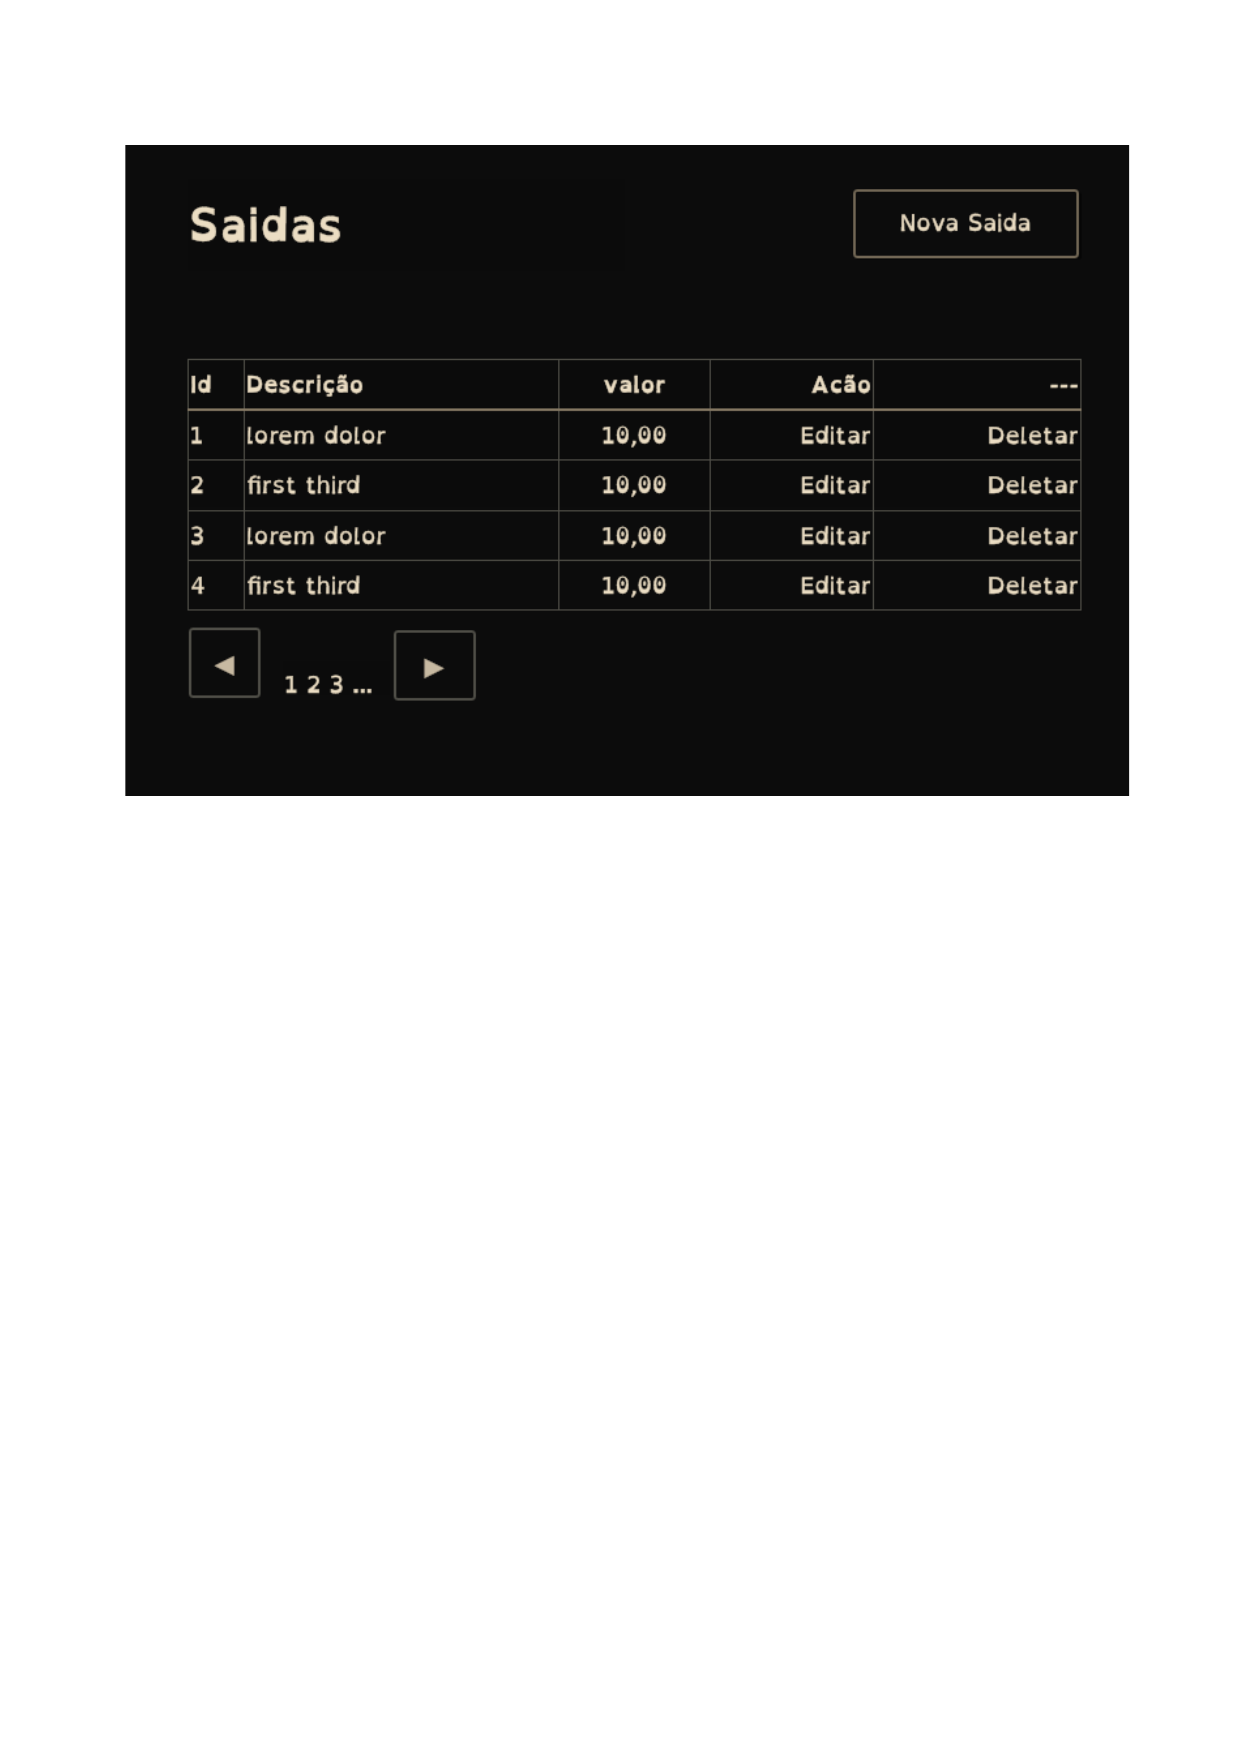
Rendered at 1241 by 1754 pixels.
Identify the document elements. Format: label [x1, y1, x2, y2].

picture [125, 145, 1130, 796]
